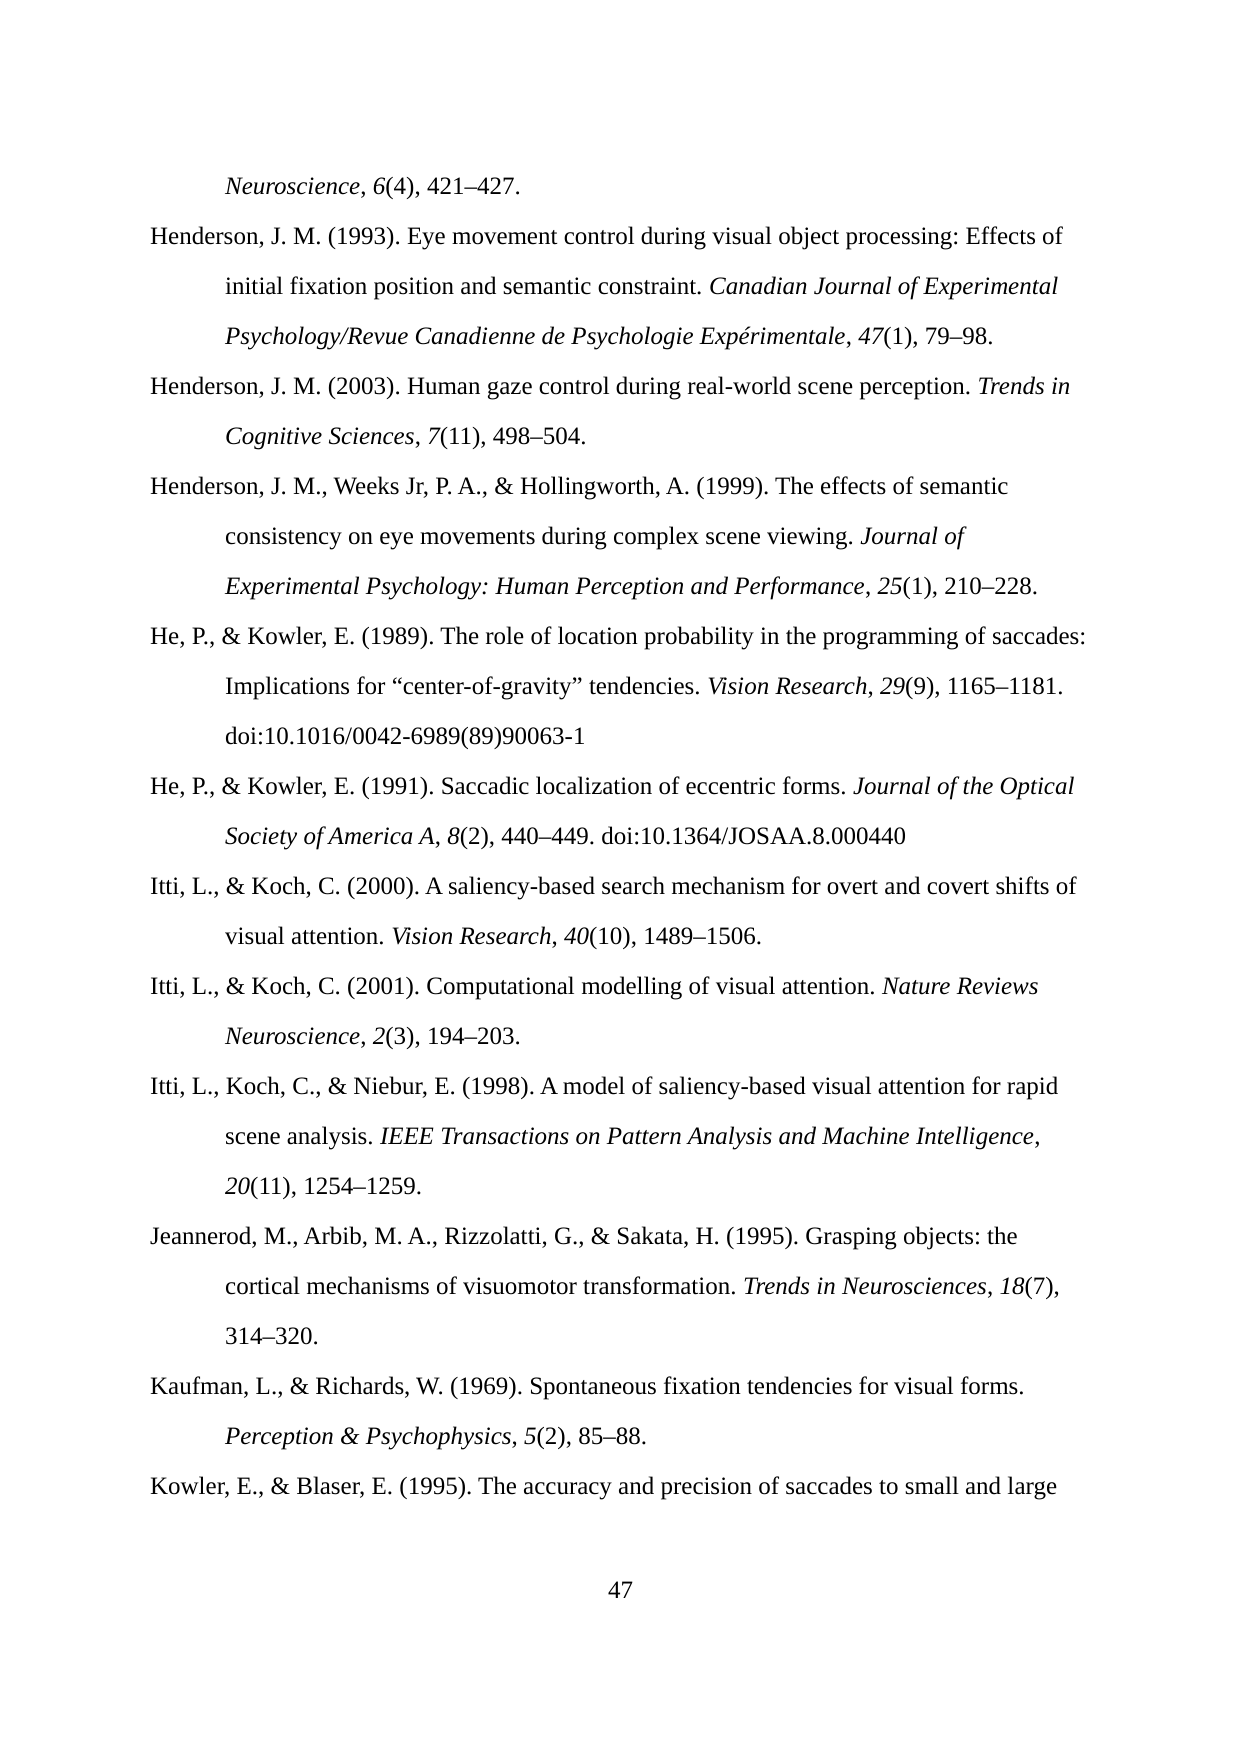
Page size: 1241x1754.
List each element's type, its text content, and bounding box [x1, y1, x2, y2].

text Henderson, J. M. (2003). Human gaze control during real-world scene perception. Trends in Cognitive Sciences, 7(11), 498–504. [150, 350, 1091, 450]
text Itti, L., & Koch, C. (2001). Computational modelling of visual attention. Nature Reviews Neuroscience, 2(3), 194–203. [150, 950, 1091, 1050]
text Henderson, J. M., Weeks Jr, P. A., & Hollingworth, A. (1999). The effects of semantic consistency on eye movements during complex scene viewing. Journal of Experimental Psychology: Human Perception and Performance, 25(1), 210–228. [150, 450, 1091, 600]
text He, P., & Kowler, E. (1991). Saccadic localization of eccentric forms. Journal of the Optical Society of America A, 8(2), 440–449. doi:10.1364/JOSAA.8.000440 [150, 750, 1091, 850]
text Kaufman, L., & Richards, W. (1969). Spontaneous fixation tendencies for visual forms. Perception & Psychophysics, 5(2), 85–88. [150, 1350, 1091, 1450]
text Henderson, J. M. (1993). Eye movement control during visual object processing: Effects of initial fixation position and semantic constraint. Canadian Journal of Experimental Psychology/Revue Canadienne de Psychologie Expérimentale, 47(1), 79–98. [150, 200, 1091, 350]
text Kowler, E., & Blaser, E. (1995). The accuracy and precision of saccades to small and large [150, 1450, 1091, 1500]
text Neuroscience, 6(4), 421–427. [150, 150, 1091, 200]
text He, P., & Kowler, E. (1989). The role of location probability in the programming of saccades: Implications for “center-of-gravity” tendencies. Vision Research, 29(9), 1165–1181. doi:10.1016/0042-6989(89)90063-1 [150, 600, 1091, 750]
text Itti, L., Koch, C., & Niebur, E. (1998). A model of saliency-based visual attention for rapid scene analysis. IEEE Transactions on Pattern Analysis and Machine Intelligence, 20(11), 1254–1259. [150, 1050, 1091, 1200]
text Jeannerod, M., Arbib, M. A., Rizzolatti, G., & Sakata, H. (1995). Grasping objects: the cortical mechanisms of visuomotor transformation. Trends in Neurosciences, 18(7), 314–320. [150, 1200, 1091, 1350]
text Itti, L., & Koch, C. (2000). A saliency-based search mechanism for overt and covert shifts of visual attention. Vision Research, 40(10), 1489–1506. [150, 850, 1091, 950]
